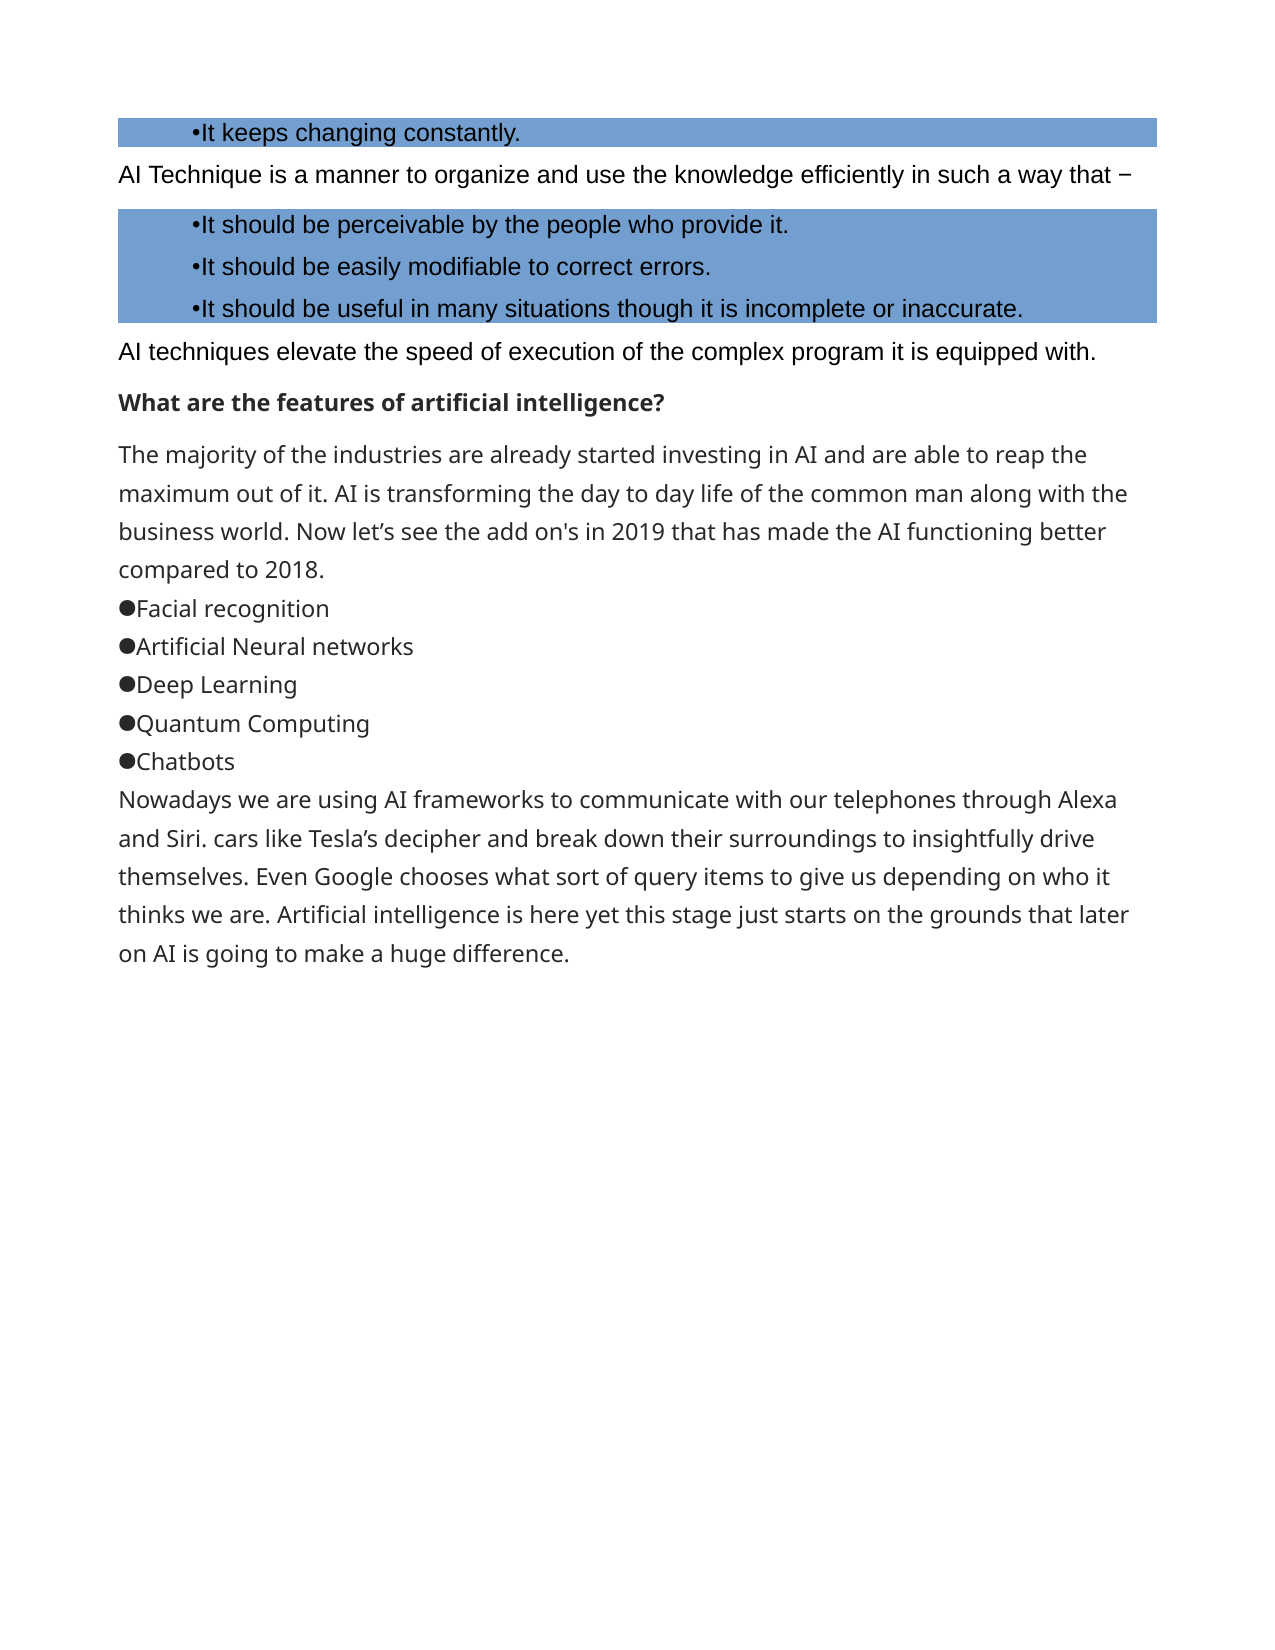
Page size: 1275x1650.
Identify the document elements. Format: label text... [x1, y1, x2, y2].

text AI techniques elevate the speed of execution of the complex program it is equipped with. [118, 337, 1157, 366]
text AI Technique is a manner to organize and use the knowledge efficiently in such a way that − [118, 161, 1157, 189]
list Artificial Neural networks [118, 630, 1157, 662]
list It should be perceivable by the people who provide it. [118, 209, 1157, 238]
list Quantum Computing [118, 707, 1157, 739]
text The majority of the industries are already started investing in AI and are able to reap the maximum out of it. AI is transforming the day to day life of the common man along with the business world. Now let’s see the add on's in 2019 that has made the AI functioning better compared to 2018. [118, 439, 1157, 586]
list Facial recognition [118, 592, 1157, 624]
text What are the features of artificial intelligence? [118, 386, 1157, 418]
text Nowadays we are using AI frameworks to communicate with our telephones through Alexa and Siri. cars like Tesla’s decipher and break down their surroundings to insightfully drive themselves. Even Google chooses what sort of query items to give us depending on who it thinks we are. Artificial intelligence is here yet this stage just starts on the grounds that later on AI is going to make a huge difference. [118, 784, 1157, 969]
list It should be easily modifiable to correct errors. [118, 252, 1157, 281]
list Chatbots [118, 745, 1157, 777]
list Deep Learning [118, 669, 1157, 701]
list It keeps changing constantly. [118, 118, 1157, 147]
list It should be useful in many situations though it is incomplete or inaccurate. [118, 294, 1157, 323]
